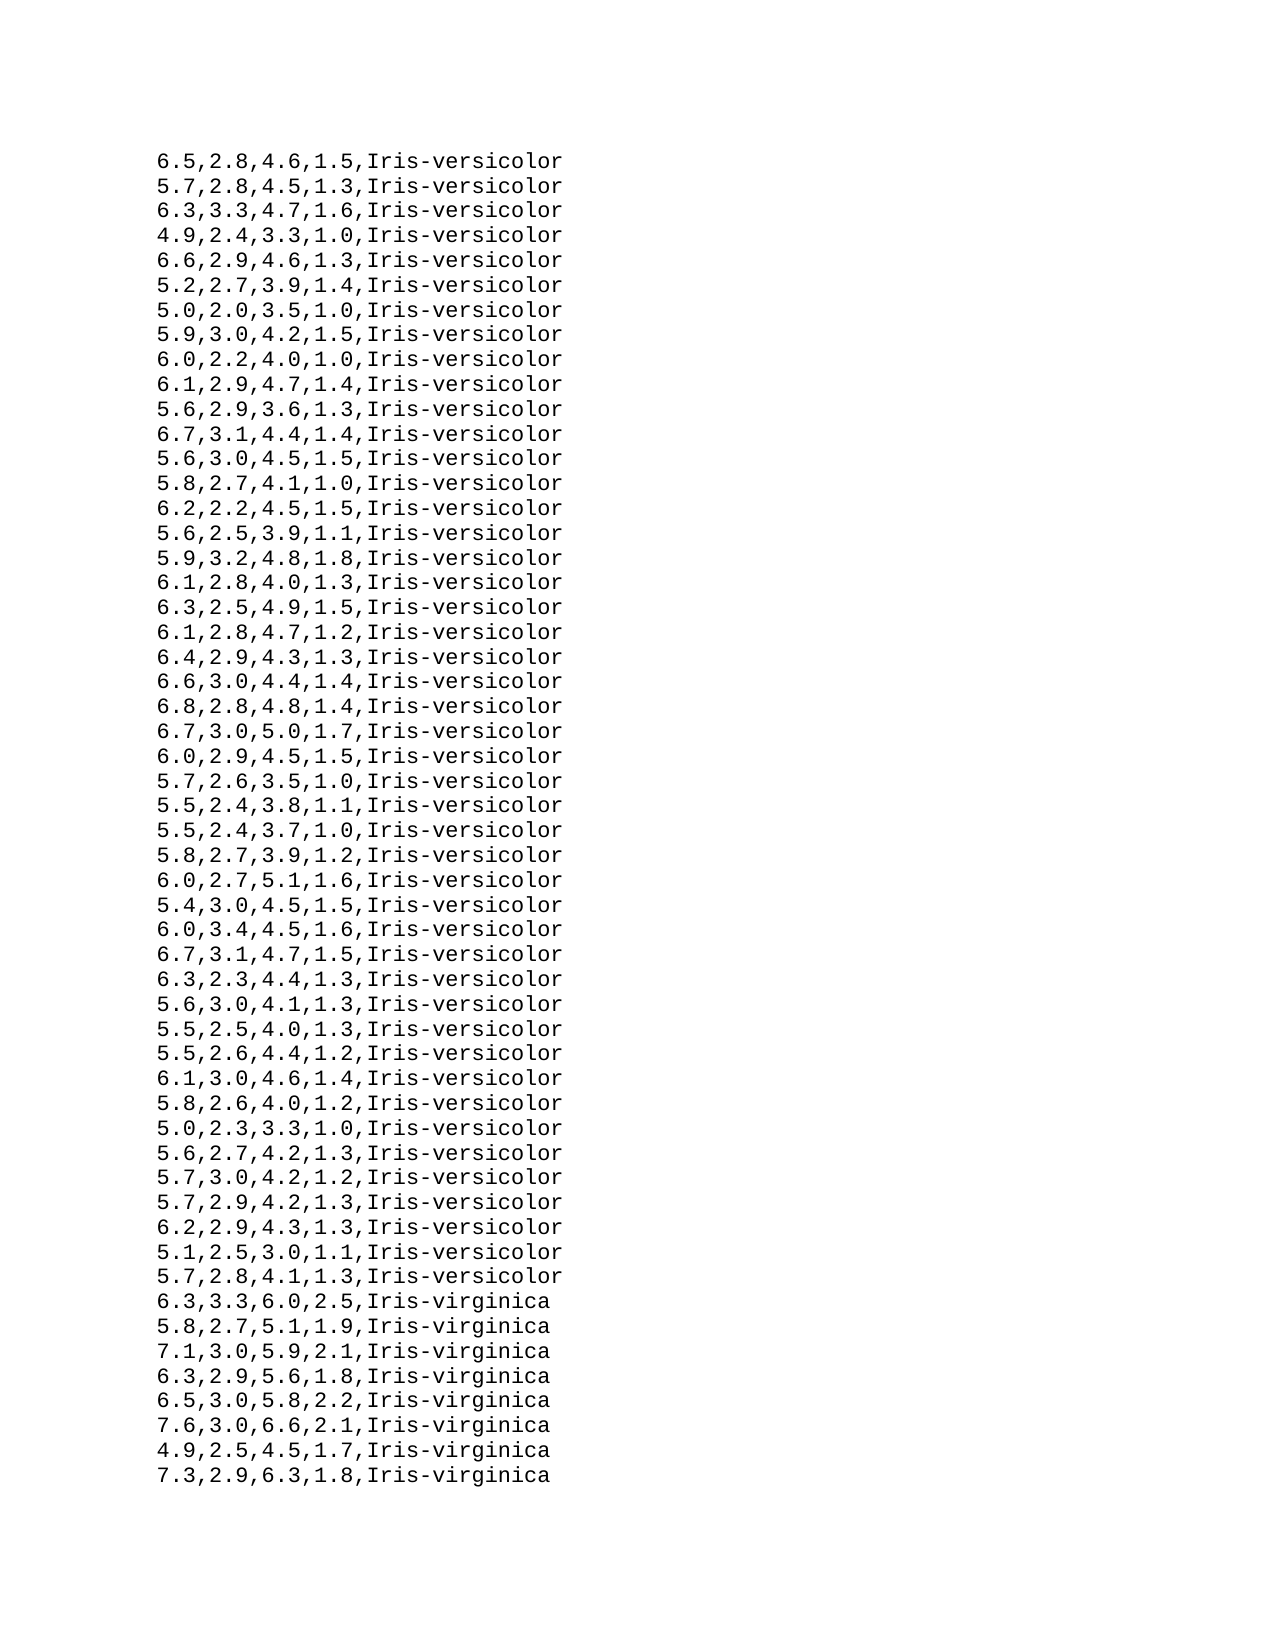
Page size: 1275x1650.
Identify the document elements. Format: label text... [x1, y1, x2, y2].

text 6.1,2.9,4.7,1.4,Iris-versicolor [156, 373, 1118, 398]
text 6.0,2.2,4.0,1.0,Iris-versicolor [156, 348, 1118, 373]
text 5.8,2.7,4.1,1.0,Iris-versicolor [156, 472, 1118, 497]
text 5.9,3.0,4.2,1.5,Iris-versicolor [156, 323, 1118, 348]
text 5.8,2.7,3.9,1.2,Iris-versicolor [156, 844, 1118, 869]
text 6.7,3.1,4.7,1.5,Iris-versicolor [156, 943, 1118, 968]
text 6.0,2.7,5.1,1.6,Iris-versicolor [156, 869, 1118, 894]
text 6.8,2.8,4.8,1.4,Iris-versicolor [156, 695, 1118, 720]
text 5.1,2.5,3.0,1.1,Iris-versicolor [156, 1241, 1118, 1266]
text 6.5,2.8,4.6,1.5,Iris-versicolor [156, 150, 1118, 175]
text 4.9,2.4,3.3,1.0,Iris-versicolor [156, 224, 1118, 249]
text 5.7,2.6,3.5,1.0,Iris-versicolor [156, 770, 1118, 794]
text 5.7,3.0,4.2,1.2,Iris-versicolor [156, 1166, 1118, 1191]
text 6.3,2.9,5.6,1.8,Iris-virginica [156, 1365, 1118, 1389]
text 6.3,3.3,6.0,2.5,Iris-virginica [156, 1290, 1118, 1315]
text 6.3,2.3,4.4,1.3,Iris-versicolor [156, 968, 1118, 993]
text 6.3,3.3,4.7,1.6,Iris-versicolor [156, 199, 1118, 224]
text 5.5,2.6,4.4,1.2,Iris-versicolor [156, 1042, 1118, 1067]
text 7.1,3.0,5.9,2.1,Iris-virginica [156, 1340, 1118, 1365]
text 5.5,2.4,3.8,1.1,Iris-versicolor [156, 794, 1118, 819]
text 5.6,2.7,4.2,1.3,Iris-versicolor [156, 1142, 1118, 1166]
text 7.3,2.9,6.3,1.8,Iris-virginica [156, 1464, 1118, 1489]
text 6.4,2.9,4.3,1.3,Iris-versicolor [156, 646, 1118, 671]
text 6.3,2.5,4.9,1.5,Iris-versicolor [156, 596, 1118, 621]
text 6.0,2.9,4.5,1.5,Iris-versicolor [156, 745, 1118, 770]
text 4.9,2.5,4.5,1.7,Iris-virginica [156, 1439, 1118, 1464]
text 5.4,3.0,4.5,1.5,Iris-versicolor [156, 894, 1118, 918]
text 6.1,2.8,4.0,1.3,Iris-versicolor [156, 571, 1118, 596]
text 5.6,3.0,4.1,1.3,Iris-versicolor [156, 993, 1118, 1018]
text 7.6,3.0,6.6,2.1,Iris-virginica [156, 1414, 1118, 1439]
text 5.5,2.5,4.0,1.3,Iris-versicolor [156, 1018, 1118, 1042]
text 5.0,2.3,3.3,1.0,Iris-versicolor [156, 1117, 1118, 1142]
text 5.5,2.4,3.7,1.0,Iris-versicolor [156, 819, 1118, 844]
text 5.2,2.7,3.9,1.4,Iris-versicolor [156, 274, 1118, 299]
text 6.1,3.0,4.6,1.4,Iris-versicolor [156, 1067, 1118, 1092]
text 6.2,2.9,4.3,1.3,Iris-versicolor [156, 1216, 1118, 1241]
text 6.7,3.0,5.0,1.7,Iris-versicolor [156, 720, 1118, 745]
text 5.6,2.9,3.6,1.3,Iris-versicolor [156, 398, 1118, 423]
text 5.0,2.0,3.5,1.0,Iris-versicolor [156, 299, 1118, 323]
text 5.8,2.6,4.0,1.2,Iris-versicolor [156, 1092, 1118, 1117]
text 6.5,3.0,5.8,2.2,Iris-virginica [156, 1389, 1118, 1414]
text 6.6,3.0,4.4,1.4,Iris-versicolor [156, 671, 1118, 695]
text 5.7,2.9,4.2,1.3,Iris-versicolor [156, 1191, 1118, 1216]
text 6.1,2.8,4.7,1.2,Iris-versicolor [156, 621, 1118, 646]
text 6.7,3.1,4.4,1.4,Iris-versicolor [156, 423, 1118, 447]
text 5.9,3.2,4.8,1.8,Iris-versicolor [156, 547, 1118, 571]
text 5.6,2.5,3.9,1.1,Iris-versicolor [156, 522, 1118, 547]
text 6.6,2.9,4.6,1.3,Iris-versicolor [156, 249, 1118, 274]
text 6.0,3.4,4.5,1.6,Iris-versicolor [156, 918, 1118, 943]
text 5.6,3.0,4.5,1.5,Iris-versicolor [156, 447, 1118, 472]
text 5.8,2.7,5.1,1.9,Iris-virginica [156, 1315, 1118, 1340]
text 6.2,2.2,4.5,1.5,Iris-versicolor [156, 497, 1118, 522]
text 5.7,2.8,4.5,1.3,Iris-versicolor [156, 175, 1118, 199]
text 5.7,2.8,4.1,1.3,Iris-versicolor [156, 1266, 1118, 1290]
